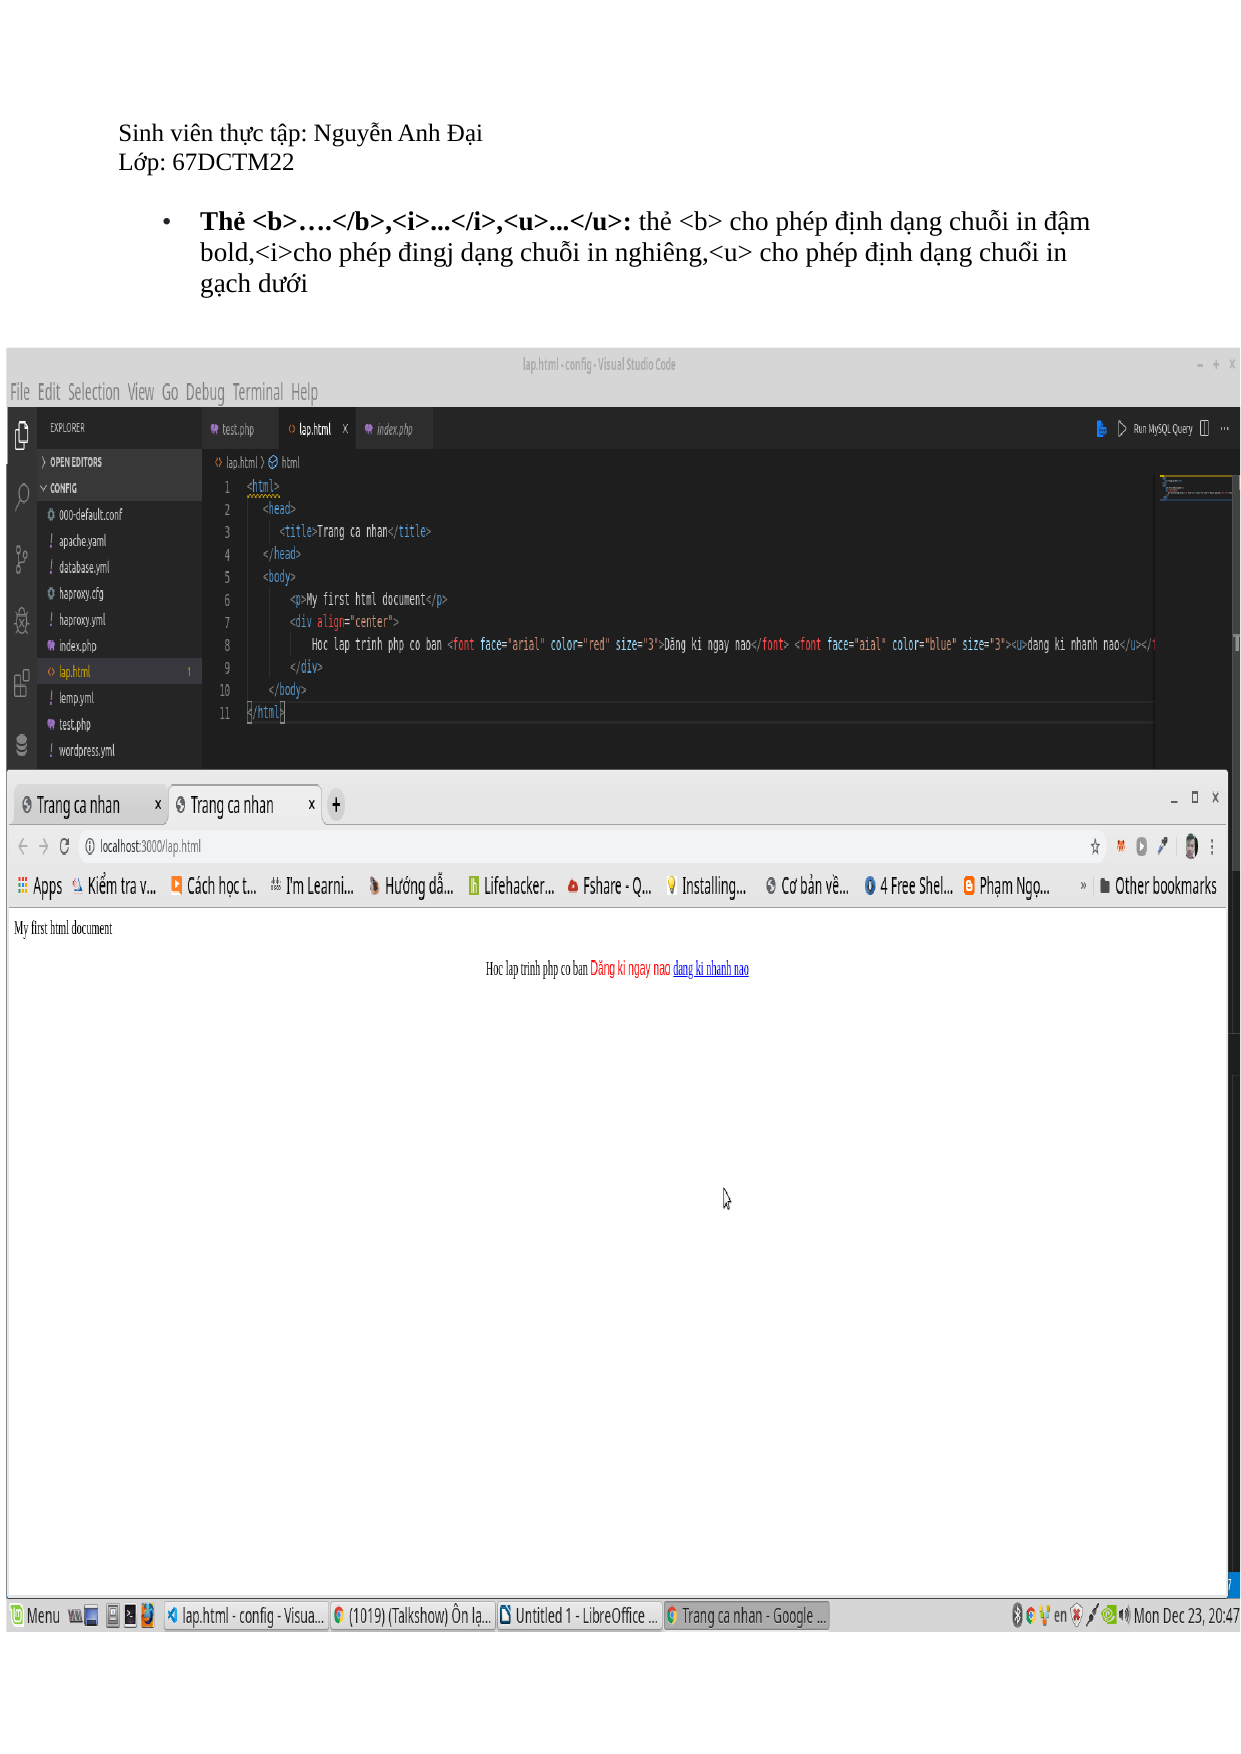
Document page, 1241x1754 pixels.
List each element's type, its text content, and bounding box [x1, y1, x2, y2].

picture [6, 347, 1241, 1632]
list Thẻ <b>….</b>,<i>...</i>,<u>...</u>: thẻ <b> cho phép định dạng chuỗi in đậm bold,<i>cho phép đingj dạng chuỗi in nghiêng,<u> cho phép định dạng chuổi in gạch dưới [162, 205, 1122, 298]
